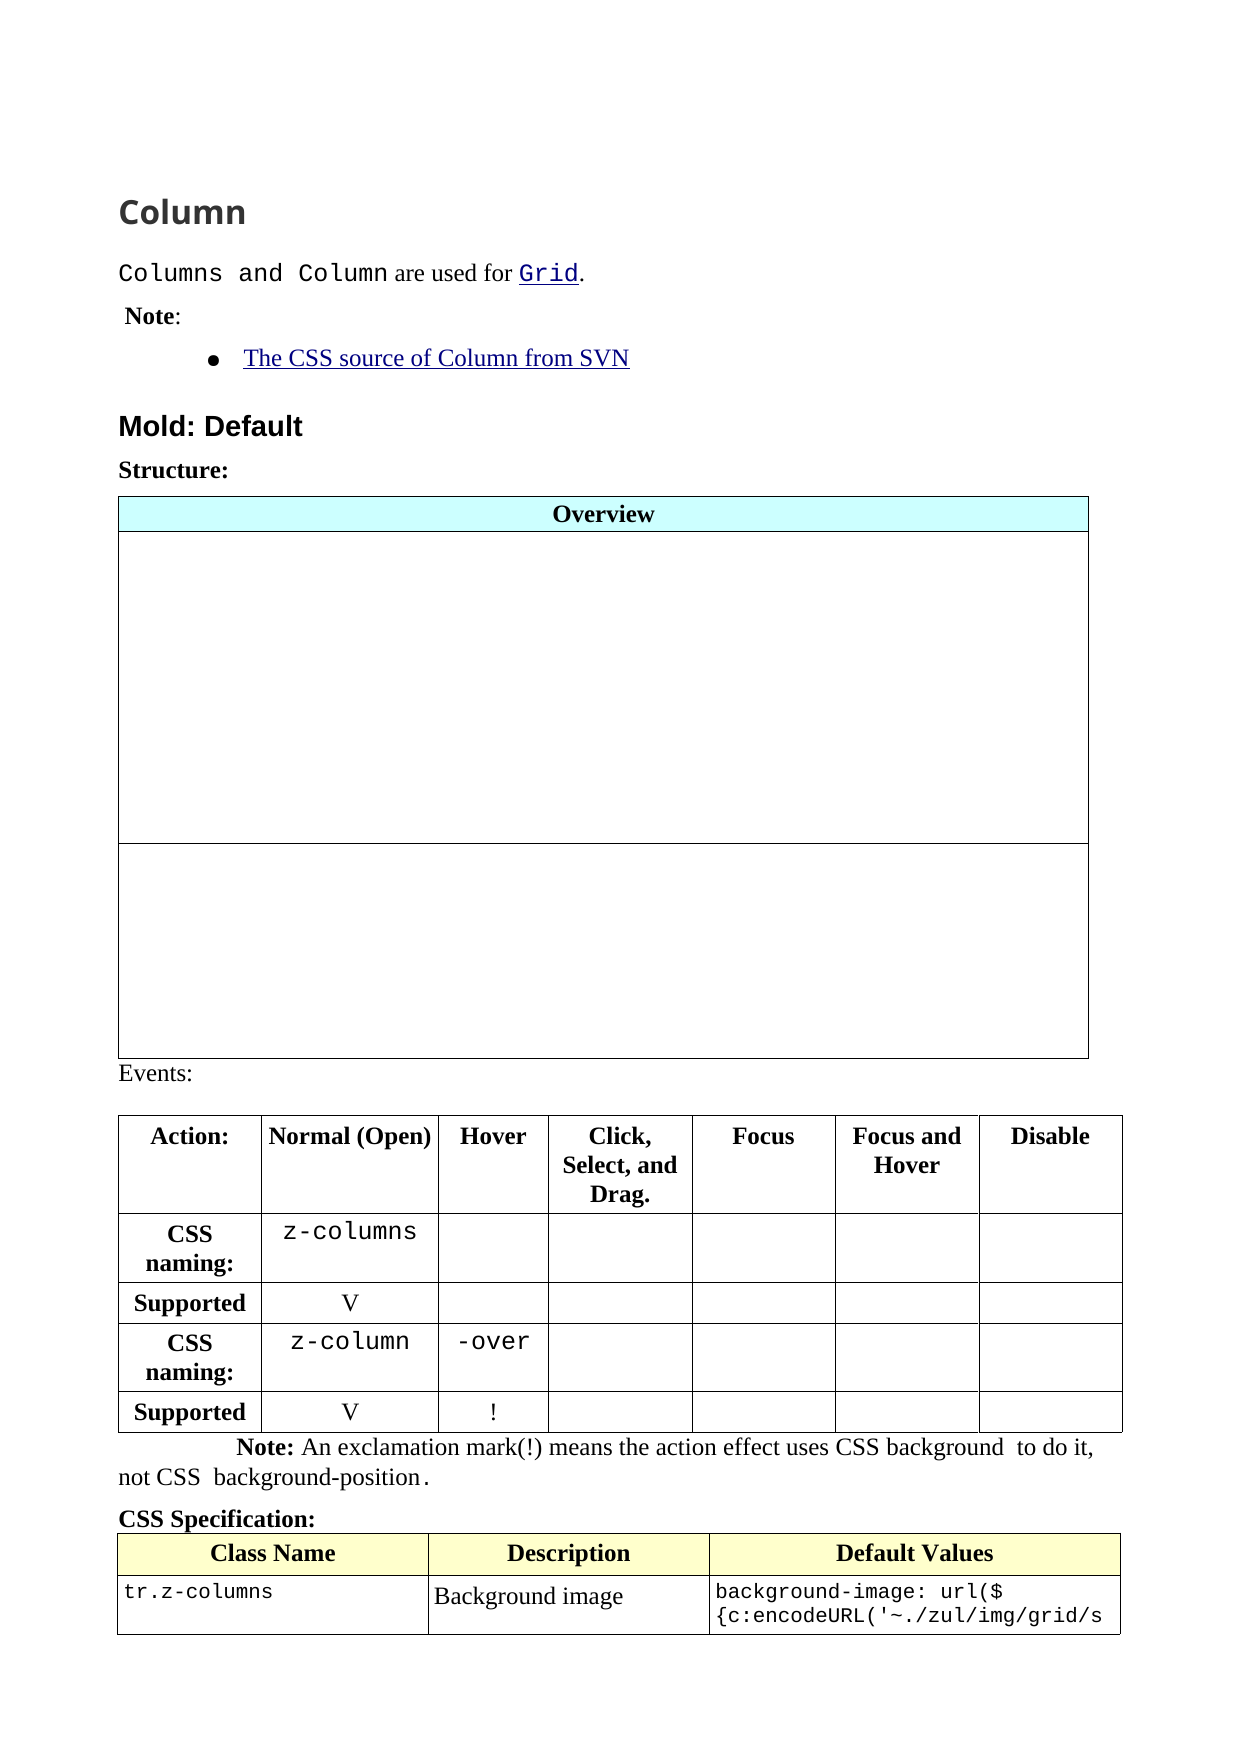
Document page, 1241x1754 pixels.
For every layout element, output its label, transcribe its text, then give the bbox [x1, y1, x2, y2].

table_header Action: [119, 1116, 261, 1213]
text Columns and Column are used for Grid. [118, 258, 1122, 289]
table_cell [119, 532, 1088, 843]
table_cell [549, 1283, 692, 1323]
table_cell [980, 1283, 1122, 1323]
table_cell [980, 1392, 1122, 1432]
table_cell [836, 1392, 978, 1432]
table_cell V [262, 1392, 438, 1432]
subtitle Mold: Default [118, 409, 1122, 442]
table_header Disable [980, 1116, 1122, 1213]
table_cell [693, 1214, 835, 1282]
table_header Class Name [118, 1534, 428, 1575]
table_cell [836, 1283, 978, 1323]
table_cell V [262, 1283, 438, 1323]
table_cell [549, 1214, 692, 1282]
table_cell [980, 1324, 1122, 1391]
table_cell ! [439, 1392, 548, 1432]
table_cell background-image: url(${c:encodeURL('~./zul/img/grid/s [710, 1576, 1120, 1634]
text Note: An exclamation mark(!) means the action effect uses CSS background to do it, not CSS background-position. [118, 1433, 1122, 1491]
table_cell [439, 1283, 548, 1323]
list The CSS source of Column from SVN [236, 343, 1122, 371]
table_header Focus [693, 1116, 835, 1213]
table_cell tr.z-columns [118, 1576, 428, 1634]
table_cell [693, 1283, 835, 1323]
table_header Click, Select, and Drag. [549, 1116, 692, 1213]
table_header Hover [439, 1116, 548, 1213]
table_cell [980, 1214, 1122, 1282]
subtitle Column [118, 189, 1122, 234]
text Events: [118, 1058, 1122, 1115]
table_header Overview [119, 497, 1088, 531]
table_header Default Values [710, 1534, 1120, 1575]
table_cell [693, 1324, 835, 1391]
text Structure: [118, 455, 1122, 484]
text Note: [118, 301, 1122, 330]
table_cell CSS naming: [119, 1214, 261, 1282]
table_cell z-columns [262, 1214, 438, 1282]
table_cell [119, 844, 1088, 1058]
table_cell [836, 1324, 978, 1391]
table_cell z-column [262, 1324, 438, 1391]
table_cell Supported [119, 1392, 261, 1432]
table_cell CSS naming: [119, 1324, 261, 1391]
table_header Normal (Open) [262, 1116, 438, 1213]
table_cell Supported [119, 1283, 261, 1323]
table_cell -over [439, 1324, 548, 1391]
table_cell [549, 1392, 692, 1432]
table_cell [836, 1214, 978, 1282]
table_cell [549, 1324, 692, 1391]
table_cell [439, 1214, 548, 1282]
table_header Description [429, 1534, 709, 1575]
table_header Focus and Hover [836, 1116, 978, 1213]
text CSS Specification: [118, 1504, 1122, 1532]
table_cell Background image [429, 1576, 709, 1634]
table_cell [693, 1392, 835, 1432]
